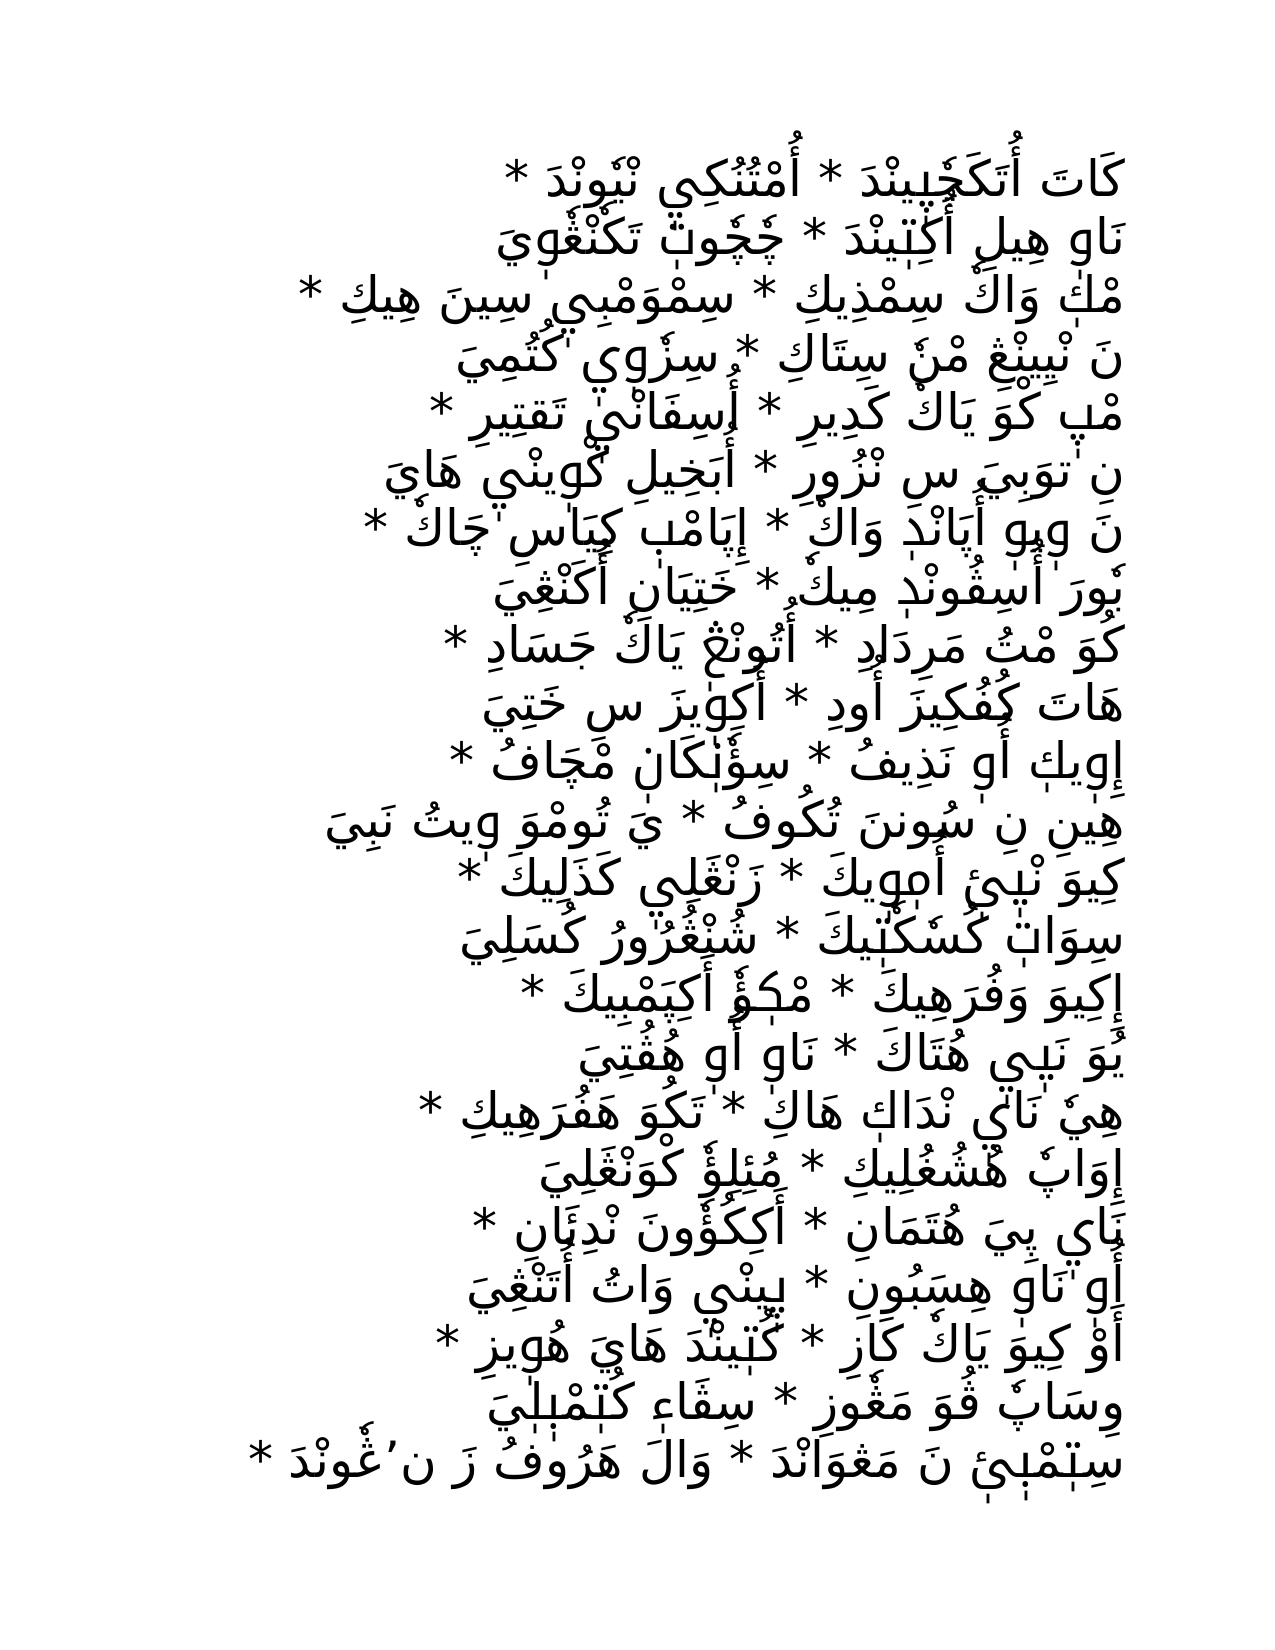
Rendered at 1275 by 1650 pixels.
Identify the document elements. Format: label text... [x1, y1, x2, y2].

text مْپٖ كْوَ يَاكٗ كَدِيرِ * أُسِفَانْيٖ تَقتِيرِ * نِ توَبِيَ سِ نْزُورِ * أُبَخِيلِ كْوٖينْيٖ هَايَ [150, 383, 1125, 499]
text مْكٖ وَاكٗ سِمْذِيكِ * سِمْوَمْبِيٖ سِينَ هِيكِ * نَ نْيِينْڠِ مْنٗ سِتَاكِ * سِزٗوٖيٖ كُتُمِيَ [150, 266, 1125, 383]
text كَاتَ أُتَكَچٗپٖينْدَ * أُمْتُنُكِيٖ نْيٗونْدَ * نَاوٖ هِيلِ أُكِتٖينْدَ * چٗچٗوتٖ تَكٗنْڠٗوٖيَ [150, 150, 1125, 266]
text كِيوَ نْيٖئٖ أُمٖوٖيكَ * زَنْڠَلِيٖ كَذَلِيكَ * سِوَاتٖ كُسٗكٗتٖيكَ * شُنْڠُرُورُ كُسَلِيَ [150, 849, 1125, 965]
text نَ وٖيوٖ أُپَانْدٖ وَاكٗ * إِپَامْبٖ كِيَاسِ چَاكٗ * بٗورَ أُسِڤُونْدٖ مِيكٗ * خَتِيَانِ أُكَنْڠِيَ [150, 499, 1125, 616]
text كُوَ مْتُ مَرِدَادِ * أُتُونْڠٖ يَاكٗ جَسَادِ * هَاتَ كُفُكِيزَ أُودِ * أُكِوٖيزَ سِ خَتِيَ [150, 616, 1125, 732]
text إِوٖيكٖ أُوٖ نَذِيفُ * سِؤٗنٖكَانٖ مْچَافُ * هِينِ نِ سُوننَ تُكُوفُ * يَ تُومْوَ وٖيتُ نَبِيَ [150, 732, 1125, 849]
text سِتٖمْبٖئٖ نَ مَڠوَانْدَ * وَالَ هَرُوفُ زَ ن’ڠٗونْدَ * [150, 1431, 1125, 1489]
text نَايٖ پِيَ هُتَمَانِ * أَكِكُؤٗونَ نْدِئَانِ * أُوٖ نَاوٖ هِسَبُونِ * پٖينْيٖ وَاتُ أُتَنْڠِيَ [150, 1198, 1125, 1314]
text أَوْ كِيوَ يَاكٗ كَازِ * كُتٖينْدَ هَايَ هُوٖيزِ * وِسَاپٗ ڤُوَ مَڠٗوزِ * سِڤَاءٖ كُتٖمْبٖلٖيَ [150, 1314, 1125, 1431]
text هِيٗ نَايٖ نْدَاكٖ هَاكِ * تَكُوَ هَفُرَهِيكِ * إِوَاپٗ هُشُغُلِيكِ * مُئِلِؤٗ كْوَنْڠَلِيَ [150, 1082, 1125, 1198]
text إِكِيوَ وَفُرَهِيكَ * مْكٖؤٗ أَكِپَمْبِيكَ * يُوَ نَيٖيٖ هُتَاكَ * نَاوٖ أُوٖ هُڤُتِيَ [150, 965, 1125, 1082]
